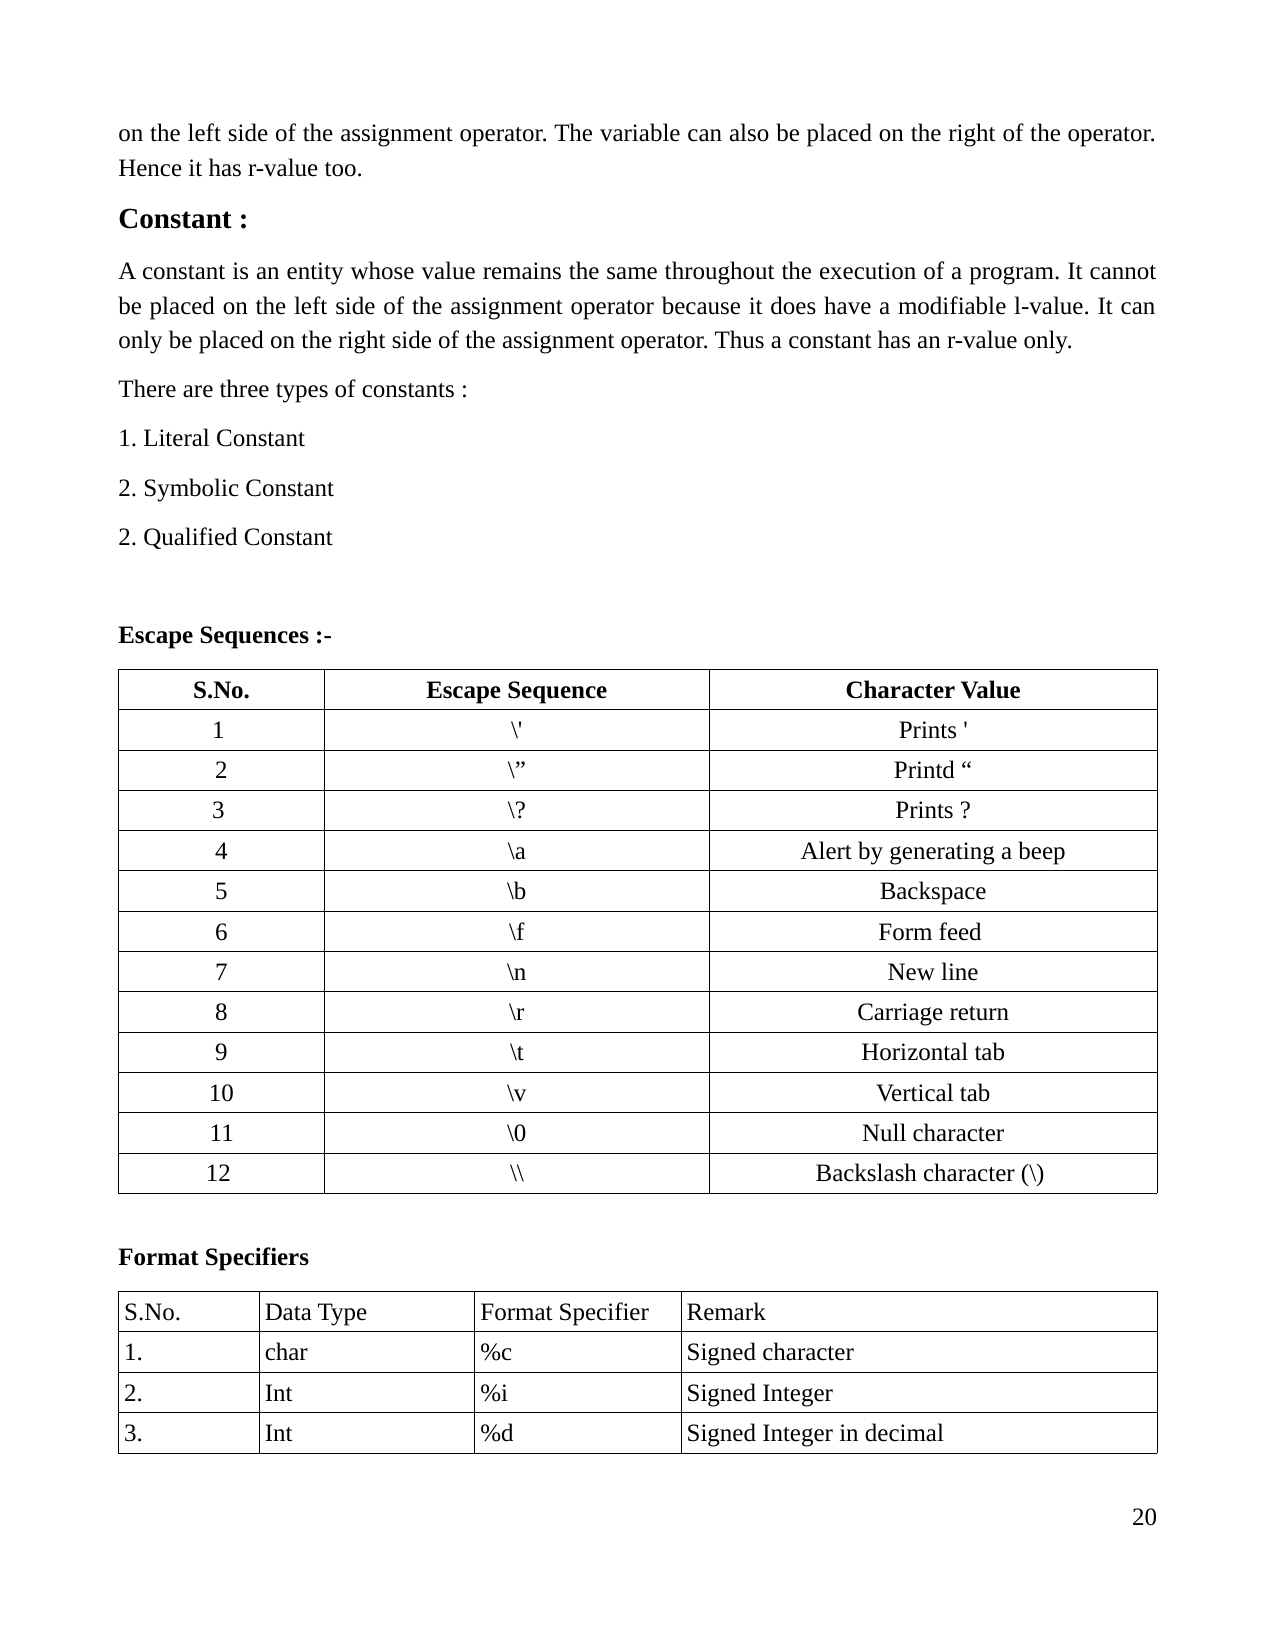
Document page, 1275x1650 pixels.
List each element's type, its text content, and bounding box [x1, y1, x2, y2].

table_header S.No. [119, 670, 324, 709]
table_cell Prints ? [710, 791, 1157, 830]
table_cell 9 [119, 1033, 324, 1072]
table_cell Form feed [710, 912, 1157, 951]
table_header Data Type [260, 1292, 474, 1331]
table_cell \f [325, 912, 709, 951]
table_cell 12 [119, 1154, 324, 1193]
text 1. Literal Constant [118, 423, 1157, 452]
table_cell Signed Integer in decimal [682, 1413, 1157, 1452]
table_cell 11 [119, 1113, 324, 1153]
table_cell \n [325, 952, 709, 991]
table_cell Null character [710, 1113, 1157, 1153]
table_cell \? [325, 791, 709, 830]
table_cell \' [325, 710, 709, 749]
table_cell 10 [119, 1073, 324, 1112]
table_cell Horizontal tab [710, 1033, 1157, 1072]
text Constant : [118, 202, 1157, 235]
table_cell 4 [119, 831, 324, 870]
table_header Remark [682, 1292, 1157, 1331]
table_header Character Value [710, 670, 1157, 709]
table_header Format Specifier [475, 1292, 681, 1331]
table_cell 7 [119, 952, 324, 991]
table_cell 2 [119, 751, 324, 790]
table_cell 6 [119, 912, 324, 951]
text on the left side of the assignment operator. The variable can also be placed on the right of the operator. Hence it has r-value too. [118, 118, 1157, 181]
text Format Specifiers [118, 1242, 1157, 1271]
table_cell Vertical tab [710, 1073, 1157, 1112]
table_cell \\ [325, 1154, 709, 1193]
table_cell 5 [119, 871, 324, 911]
table_cell Backspace [710, 871, 1157, 911]
text A constant is an entity whose value remains the same throughout the execution of a program. It cannot be placed on the left side of the assignment operator because it does have a modifiable l-value. It can only be placed on the right side of the assignment operator. Thus a constant has an r-value only. [118, 256, 1157, 354]
table_cell \0 [325, 1113, 709, 1153]
table_cell Prints ' [710, 710, 1157, 749]
table_cell Printd “ [710, 751, 1157, 790]
text 2. Symbolic Constant [118, 473, 1157, 501]
table_cell 3. [119, 1413, 259, 1452]
table_header S.No. [119, 1292, 259, 1331]
table_cell \r [325, 992, 709, 1032]
table_cell 3 [119, 791, 324, 830]
table_cell Int [260, 1413, 474, 1452]
table_cell Signed Integer [682, 1373, 1157, 1412]
table_cell Int [260, 1373, 474, 1412]
table_cell Carriage return [710, 992, 1157, 1032]
table_cell %c [475, 1332, 681, 1372]
table_cell 1. [119, 1332, 259, 1372]
table_cell 2. [119, 1373, 259, 1412]
table_cell 8 [119, 992, 324, 1032]
table_cell 1 [119, 710, 324, 749]
table_cell char [260, 1332, 474, 1372]
table_cell \” [325, 751, 709, 790]
table_cell Signed character [682, 1332, 1157, 1372]
table_cell Alert by generating a beep [710, 831, 1157, 870]
table_cell \a [325, 831, 709, 870]
table_cell \t [325, 1033, 709, 1072]
table_cell %d [475, 1413, 681, 1452]
text Escape Sequences :- [118, 620, 1157, 648]
text 2. Qualified Constant [118, 522, 1157, 550]
text There are three types of constants : [118, 374, 1157, 403]
table_cell Backslash character (\) [710, 1154, 1157, 1193]
table_cell New line [710, 952, 1157, 991]
table_header Escape Sequence [325, 670, 709, 709]
table_cell \b [325, 871, 709, 911]
table_cell %i [475, 1373, 681, 1412]
table_cell \v [325, 1073, 709, 1112]
